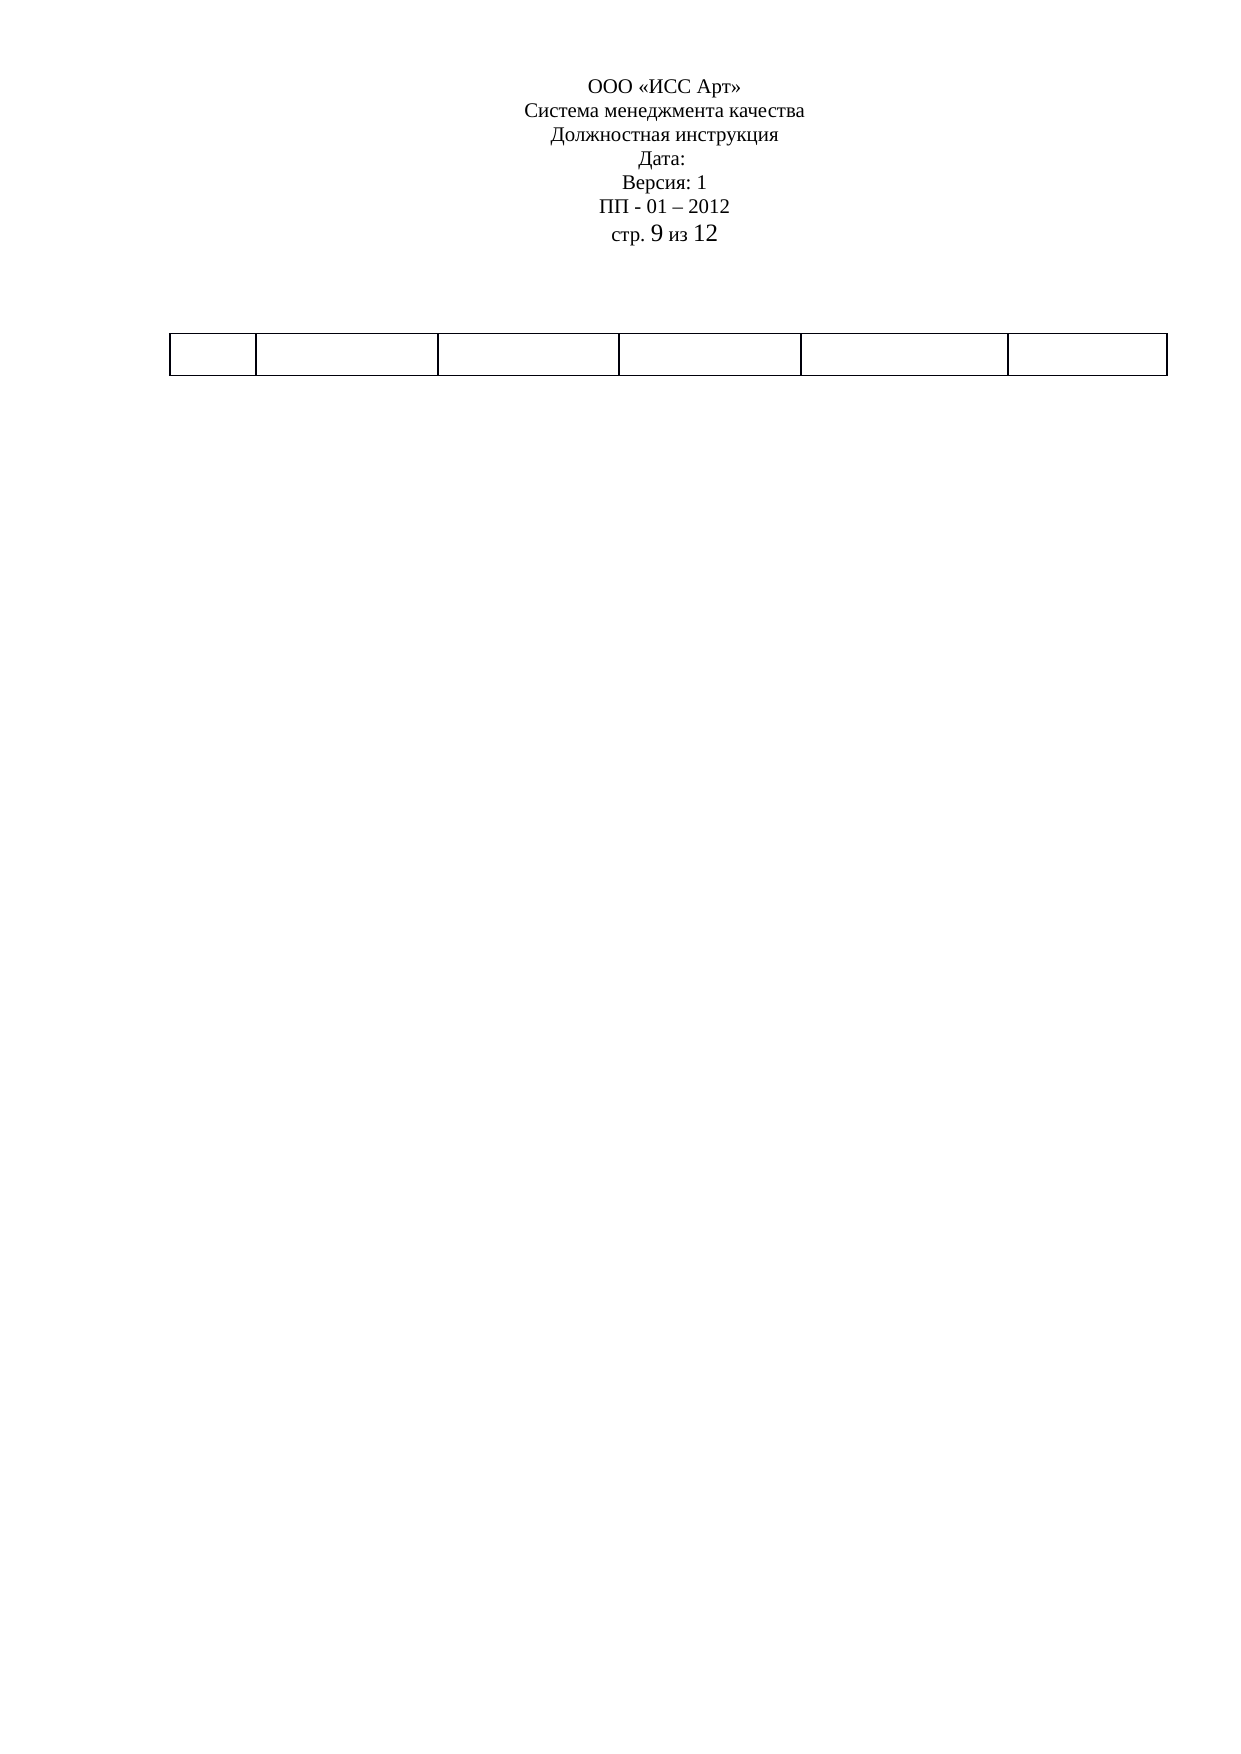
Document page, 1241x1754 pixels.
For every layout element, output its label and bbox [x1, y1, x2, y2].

table_cell [257, 334, 437, 374]
table_cell [620, 334, 800, 374]
table_cell [802, 334, 1007, 374]
table_cell [171, 334, 255, 374]
table_cell [439, 334, 618, 374]
table_cell [1009, 334, 1166, 374]
